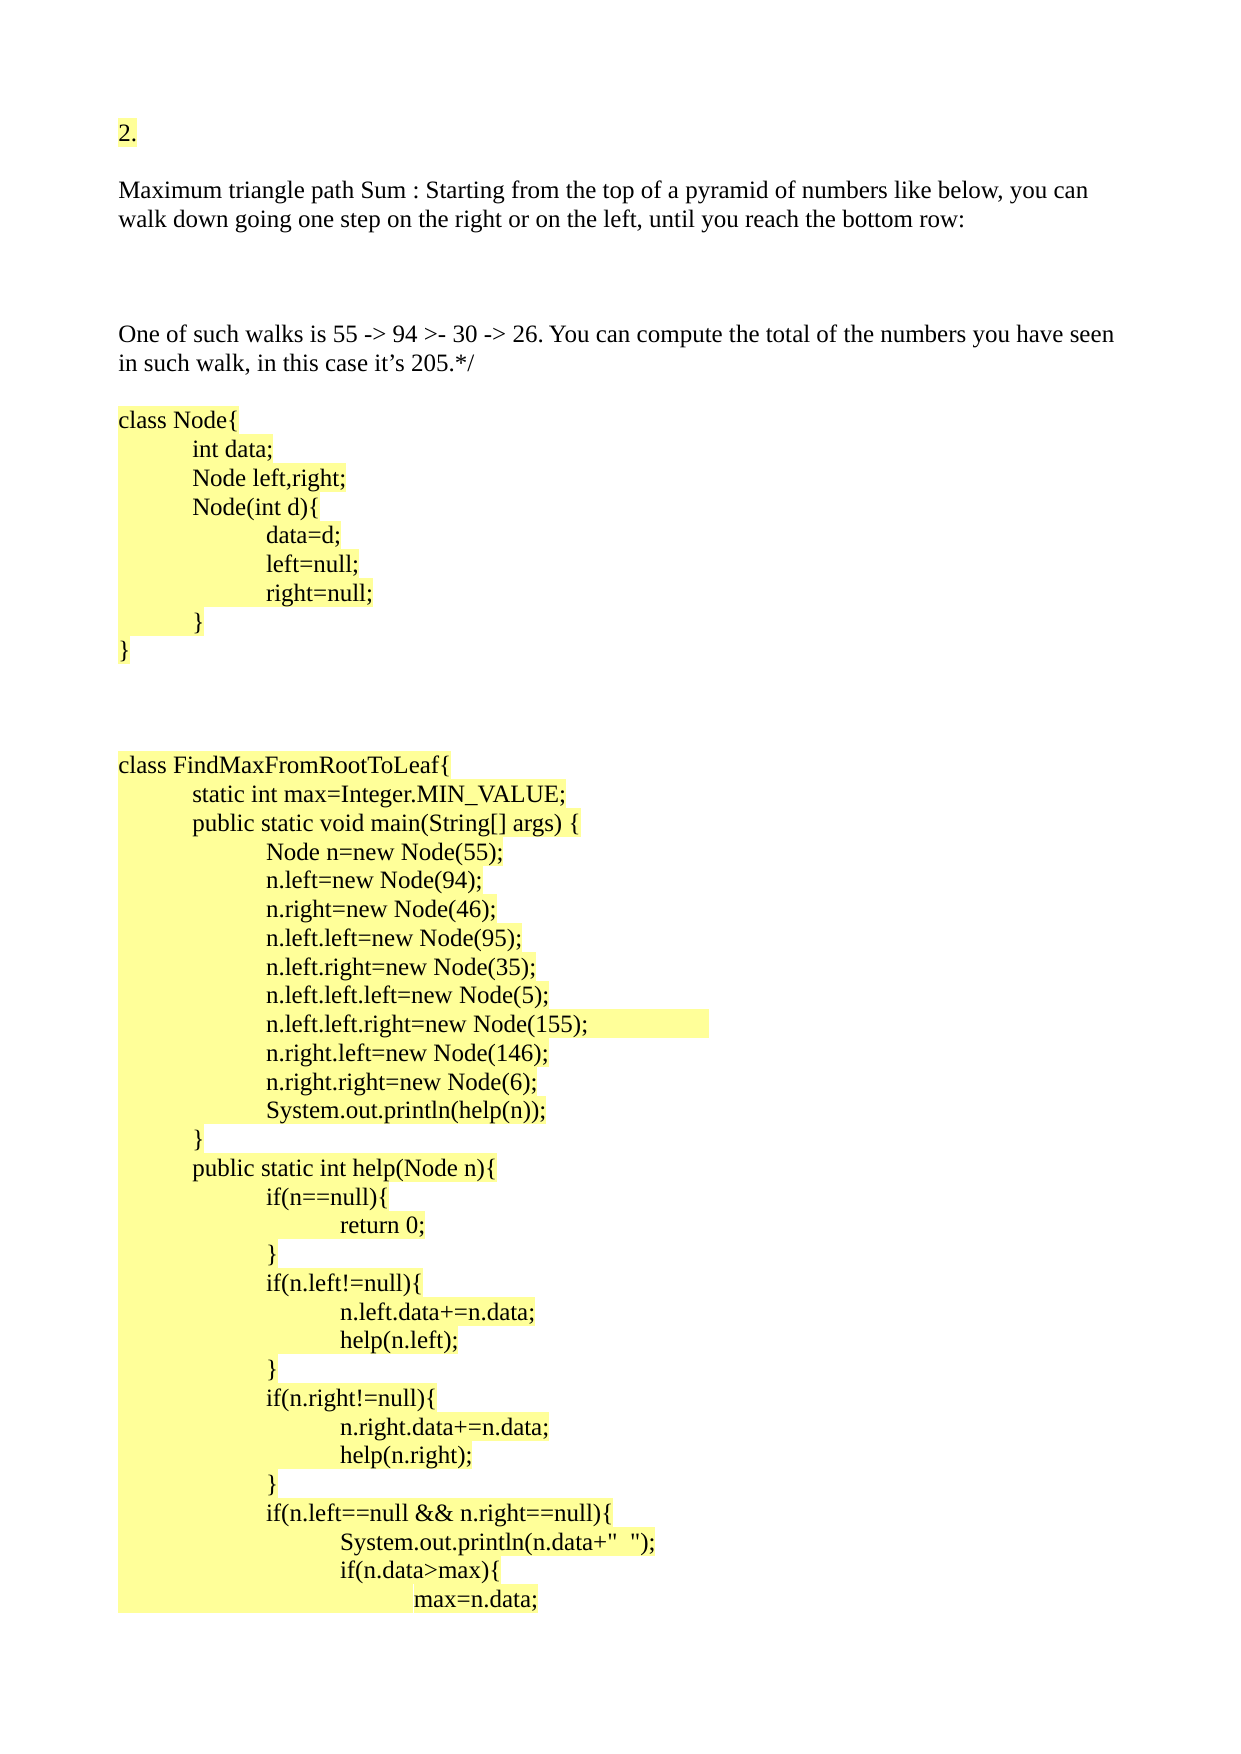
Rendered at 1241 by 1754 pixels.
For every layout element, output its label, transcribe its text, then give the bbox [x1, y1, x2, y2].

text n.right.right=new Node(6); [118, 1067, 1122, 1096]
text int data; [118, 434, 1122, 463]
text n.left.data+=n.data; [118, 1297, 1122, 1326]
text Node(int d){ [118, 492, 1122, 521]
text System.out.println(n.data+" "); [118, 1527, 1122, 1556]
text static int max=Integer.MIN_VALUE; [118, 779, 1122, 808]
text class Node{ [118, 406, 1122, 434]
text One of such walks is 55 -> 94 >- 30 -> 26. You can compute the total of the numbers you have seen in such walk, in this case it’s 205.*/ [118, 319, 1122, 377]
text help(n.right); [118, 1441, 1122, 1469]
text if(n.left!=null){ [118, 1268, 1122, 1297]
text 2. [118, 118, 1122, 147]
text max=n.data; [118, 1584, 1122, 1613]
text public static void main(String[] args) { [118, 808, 1122, 837]
text n.left=new Node(94); [118, 866, 1122, 894]
text right=null; [118, 578, 1122, 607]
text } [118, 1354, 1122, 1383]
text } [118, 1469, 1122, 1498]
text } [118, 636, 1122, 664]
text Node left,right; [118, 463, 1122, 492]
text } [118, 1124, 1122, 1153]
text } [118, 1239, 1122, 1268]
text n.left.left=new Node(95); [118, 923, 1122, 952]
text help(n.left); [118, 1326, 1122, 1354]
text class FindMaxFromRootToLeaf{ [118, 751, 1122, 779]
text n.right.left=new Node(146); [118, 1038, 1122, 1067]
text return 0; [118, 1211, 1122, 1239]
text System.out.println(help(n)); [118, 1096, 1122, 1124]
text n.left.left.right=new Node(155); [118, 1009, 1122, 1038]
text if(n.data>max){ [118, 1556, 1122, 1584]
text n.right=new Node(46); [118, 894, 1122, 923]
text left=null; [118, 549, 1122, 578]
text } [118, 607, 1122, 636]
text n.left.left.left=new Node(5); [118, 981, 1122, 1009]
text Maximum triangle path Sum : Starting from the top of a pyramid of numbers like below, you can walk down going one step on the right or on the left, until you reach the bottom row: [118, 176, 1122, 233]
text if(n==null){ [118, 1182, 1122, 1211]
text data=d; [118, 521, 1122, 549]
text n.right.data+=n.data; [118, 1412, 1122, 1441]
text n.left.right=new Node(35); [118, 952, 1122, 981]
text Node n=new Node(55); [118, 837, 1122, 866]
text if(n.left==null && n.right==null){ [118, 1498, 1122, 1527]
text public static int help(Node n){ [118, 1153, 1122, 1182]
text if(n.right!=null){ [118, 1383, 1122, 1412]
